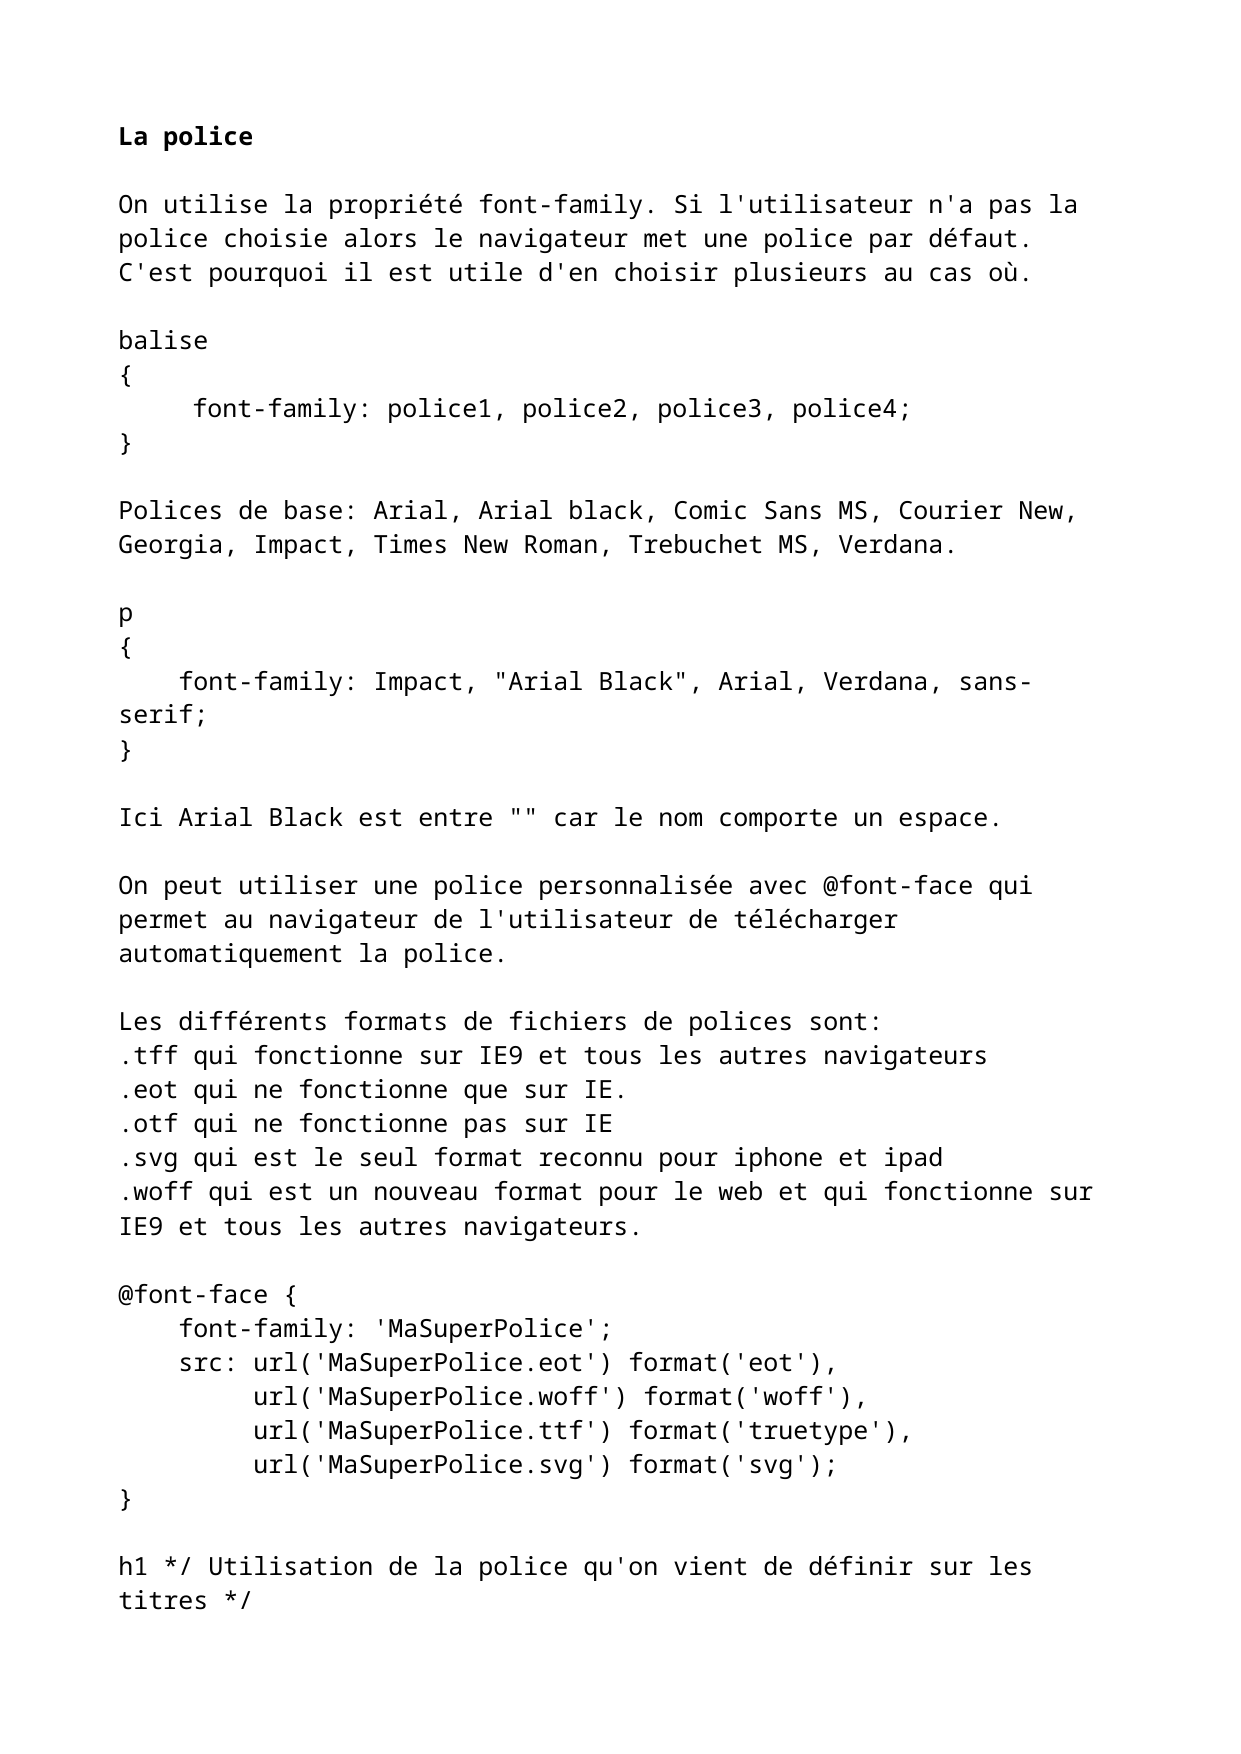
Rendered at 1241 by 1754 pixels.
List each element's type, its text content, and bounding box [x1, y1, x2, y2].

text .eot qui ne fonctionne que sur IE. [118, 1072, 1122, 1106]
text font-family: police1, police2, police3, police4; [118, 391, 1122, 425]
text h1 */ Utilisation de la police qu'on vient de définir sur les titres */ [118, 1549, 1122, 1617]
text .woff qui est un nouveau format pour le web et qui fonctionne sur IE9 et tous les autres navigateurs. [118, 1174, 1122, 1242]
text On utilise la propriété font-family. Si l'utilisateur n'a pas la police choisie alors le navigateur met une police par défaut. C'est pourquoi il est utile d'en choisir plusieurs au cas où. [118, 186, 1122, 288]
text Les différents formats de fichiers de polices sont: [118, 1004, 1122, 1038]
text .tff qui fonctionne sur IE9 et tous les autres navigateurs [118, 1038, 1122, 1072]
text On peut utiliser une police personnalisée avec @font-face qui permet au navigateur de l'utilisateur de télécharger automatiquement la police. [118, 867, 1122, 970]
text url('MaSuperPolice.woff') format('woff'), [118, 1378, 1122, 1412]
text Ici Arial Black est entre "" car le nom comporte un espace. [118, 799, 1122, 833]
text font-family: Impact, "Arial Black", Arial, Verdana, sans-serif; [118, 663, 1122, 731]
text font-family: 'MaSuperPolice'; [118, 1310, 1122, 1344]
text p [118, 595, 1122, 629]
text .svg qui est le seul format reconnu pour iphone et ipad [118, 1140, 1122, 1174]
text url('MaSuperPolice.svg') format('svg'); [118, 1447, 1122, 1481]
text src: url('MaSuperPolice.eot') format('eot'), [118, 1344, 1122, 1378]
text } [118, 731, 1122, 765]
text La police [118, 118, 1122, 152]
text @font-face { [118, 1276, 1122, 1310]
text url('MaSuperPolice.ttf') format('truetype'), [118, 1412, 1122, 1447]
text .otf qui ne fonctionne pas sur IE [118, 1106, 1122, 1140]
text } [118, 1481, 1122, 1515]
text Polices de base: Arial, Arial black, Comic Sans MS, Courier New, Georgia, Impact, Times New Roman, Trebuchet MS, Verdana. [118, 493, 1122, 561]
text balise [118, 322, 1122, 357]
text { [118, 357, 1122, 391]
text } [118, 425, 1122, 459]
text { [118, 629, 1122, 663]
